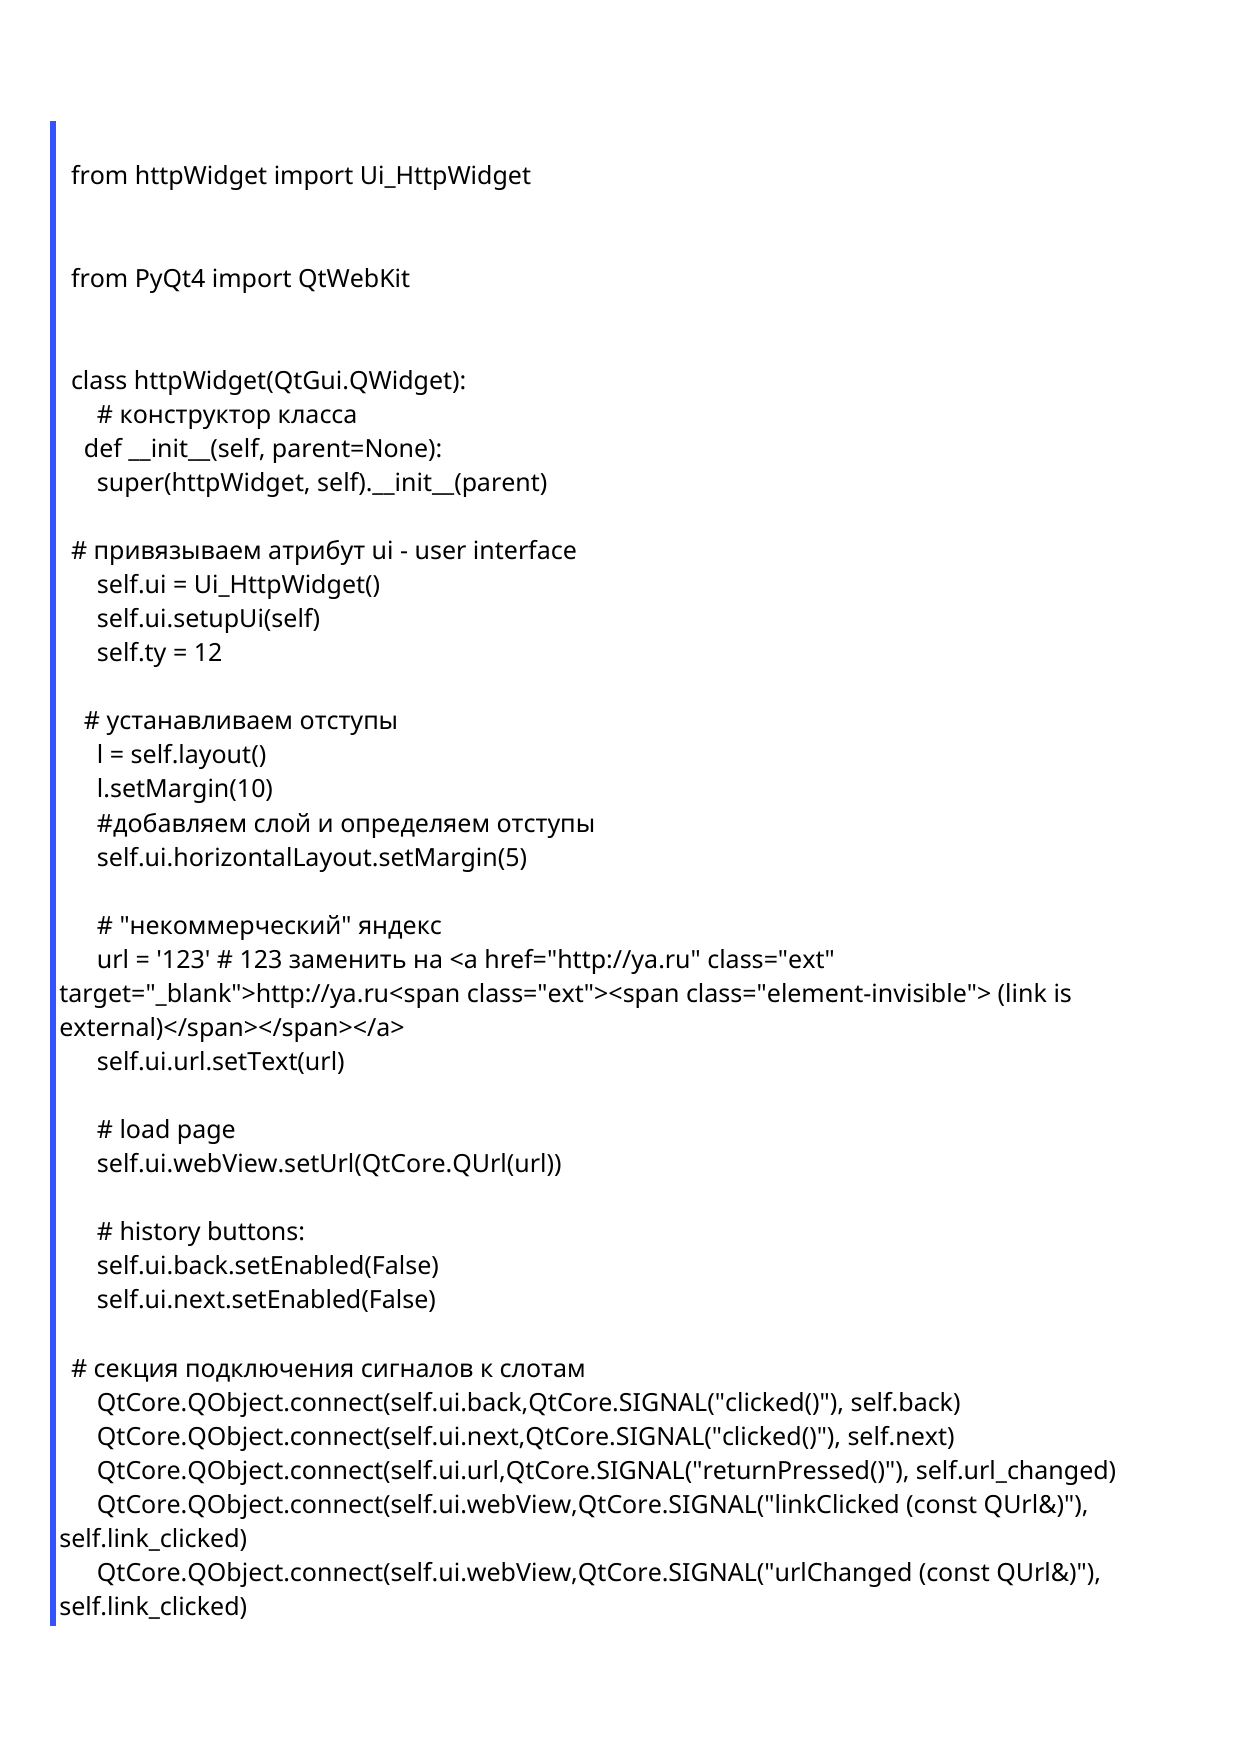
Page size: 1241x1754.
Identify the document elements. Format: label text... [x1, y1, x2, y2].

text #добавляем слой и определяем отступы [59, 805, 1181, 839]
text def __init__(self, parent=None): [59, 431, 1181, 464]
text self.ty = 12 [59, 635, 1181, 669]
text self.ui.webView.setUrl(QtCore.QUrl(url)) [59, 1146, 1181, 1180]
text # history buttons: [59, 1214, 1181, 1248]
text # привязываем атрибут ui - user interface [59, 533, 1181, 567]
text from PyQt4 import QtWebKit [59, 260, 1181, 294]
text QtCore.QObject.connect(self.ui.webView,QtCore.SIGNAL("urlChanged (const QUrl&)"), self.link_clicked) [56, 1554, 1184, 1626]
text # секция подключения сигналов к слотам [59, 1350, 1181, 1384]
text self.ui.url.setText(url) [59, 1044, 1181, 1078]
text super(httpWidget, self).__init__(parent) [59, 464, 1181, 499]
text l.setMargin(10) [59, 771, 1181, 805]
text QtCore.QObject.connect(self.ui.next,QtCore.SIGNAL("clicked()"), self.next) [59, 1418, 1181, 1452]
text url = '123' # 123 заменить на <a href="http://ya.ru" class="ext" target="_blank">http://ya.ru<span class="ext"><span class="element-invisible"> (link is external)</span></span></a> [59, 941, 1181, 1044]
text self.ui.next.setEnabled(False) [59, 1282, 1181, 1316]
text # конструктор класса [59, 396, 1181, 431]
text from httpWidget import Ui_HttpWidget [59, 158, 1181, 192]
text # load page [59, 1112, 1181, 1146]
text # "некоммерческий" яндекс [59, 907, 1181, 941]
text self.ui.back.setEnabled(False) [59, 1248, 1181, 1282]
text l = self.layout() [59, 737, 1181, 771]
text # устанавливаем отступы [59, 703, 1181, 737]
text self.ui.setupUi(self) [59, 601, 1181, 635]
text QtCore.QObject.connect(self.ui.url,QtCore.SIGNAL("returnPressed()"), self.url_changed) [59, 1452, 1181, 1486]
text self.ui.horizontalLayout.setMargin(5) [59, 839, 1181, 873]
text QtCore.QObject.connect(self.ui.back,QtCore.SIGNAL("clicked()"), self.back) [59, 1384, 1181, 1418]
text class httpWidget(QtGui.QWidget): [59, 362, 1181, 396]
text self.ui = Ui_HttpWidget() [59, 567, 1181, 601]
text QtCore.QObject.connect(self.ui.webView,QtCore.SIGNAL("linkClicked (const QUrl&)"), self.link_clicked) [59, 1486, 1181, 1554]
